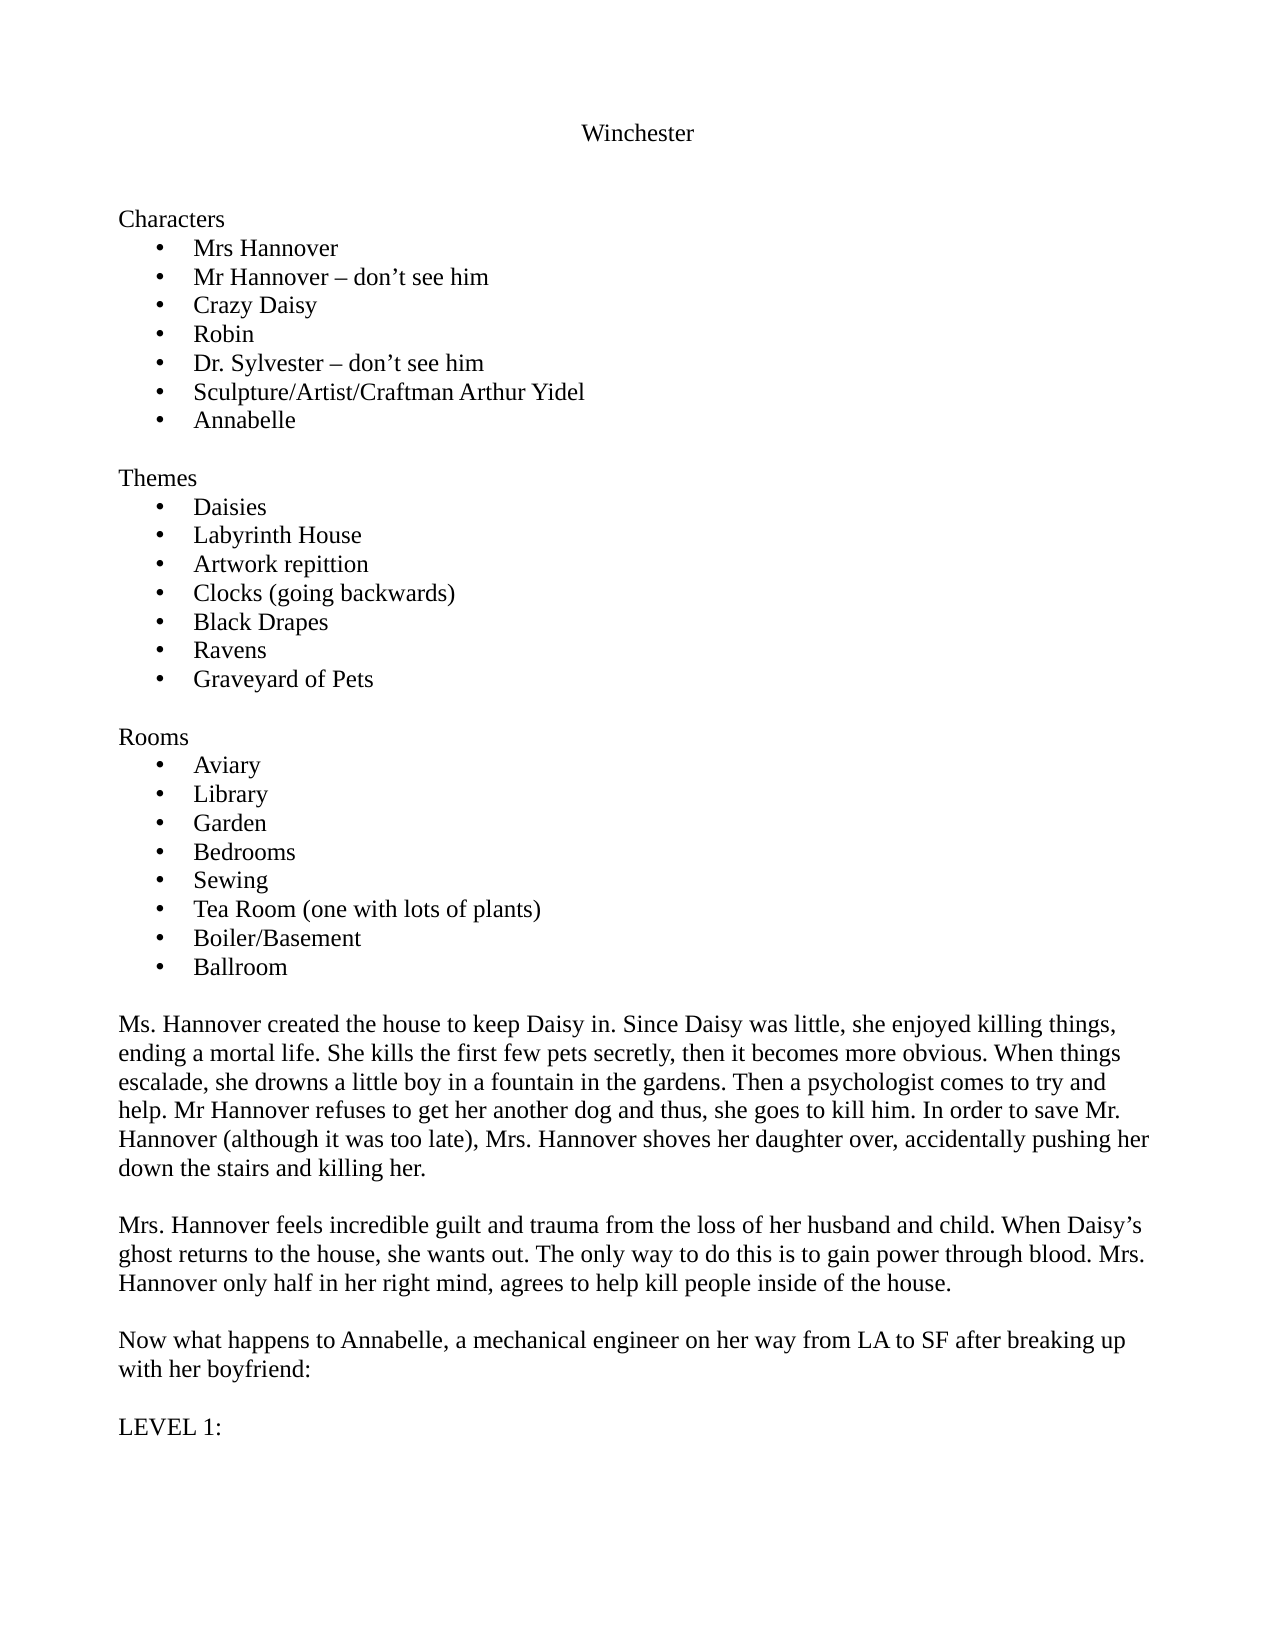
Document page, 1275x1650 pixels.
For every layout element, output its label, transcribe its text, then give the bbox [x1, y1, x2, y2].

text Characters [118, 204, 1157, 233]
list Tea Room (one with lots of plants) [156, 894, 1157, 923]
list Labyrinth House [156, 521, 1157, 549]
text Themes [118, 463, 1157, 492]
list Library [156, 779, 1157, 808]
list Robin [156, 319, 1157, 348]
list Garden [156, 808, 1157, 837]
list Boiler/Basement [156, 923, 1157, 952]
list Crazy Daisy [156, 291, 1157, 319]
text Now what happens to Annabelle, a mechanical engineer on her way from LA to SF after breaking up with her boyfriend: [118, 1326, 1157, 1383]
list Graveyard of Pets [156, 664, 1157, 693]
list Ballroom [156, 952, 1157, 981]
list Black Drapes [156, 607, 1157, 636]
text Winchester [118, 118, 1157, 147]
list Bedrooms [156, 837, 1157, 866]
list Ravens [156, 636, 1157, 664]
list Daisies [156, 492, 1157, 521]
text Rooms [118, 722, 1157, 751]
list Aviary [156, 751, 1157, 779]
text Ms. Hannover created the house to keep Daisy in. Since Daisy was little, she enjoyed killing things, ending a mortal life. She kills the first few pets secretly, then it becomes more obvious. When things escalade, she drowns a little boy in a fountain in the gardens. Then a psychologist comes to try and help. Mr Hannover refuses to get her another dog and thus, she goes to kill him. In order to save Mr. Hannover (although it was too late), Mrs. Hannover shoves her daughter over, accidentally pushing her down the stairs and killing her. [118, 1009, 1157, 1182]
list Annabelle [156, 406, 1157, 434]
text Mrs. Hannover feels incredible guilt and trauma from the loss of her husband and child. When Daisy’s ghost returns to the house, she wants out. The only way to do this is to gain power through blood. Mrs. Hannover only half in her right mind, agrees to help kill people inside of the house. [118, 1211, 1157, 1297]
list Mrs Hannover [156, 233, 1157, 262]
list Artwork repittion [156, 549, 1157, 578]
list Sculpture/Artist/Craftman Arthur Yidel [156, 377, 1157, 406]
list Clocks (going backwards) [156, 578, 1157, 607]
list Dr. Sylvester – don’t see him [156, 348, 1157, 377]
text LEVEL 1: [118, 1412, 1157, 1441]
list Mr Hannover – don’t see him [156, 262, 1157, 291]
list Sewing [156, 866, 1157, 894]
